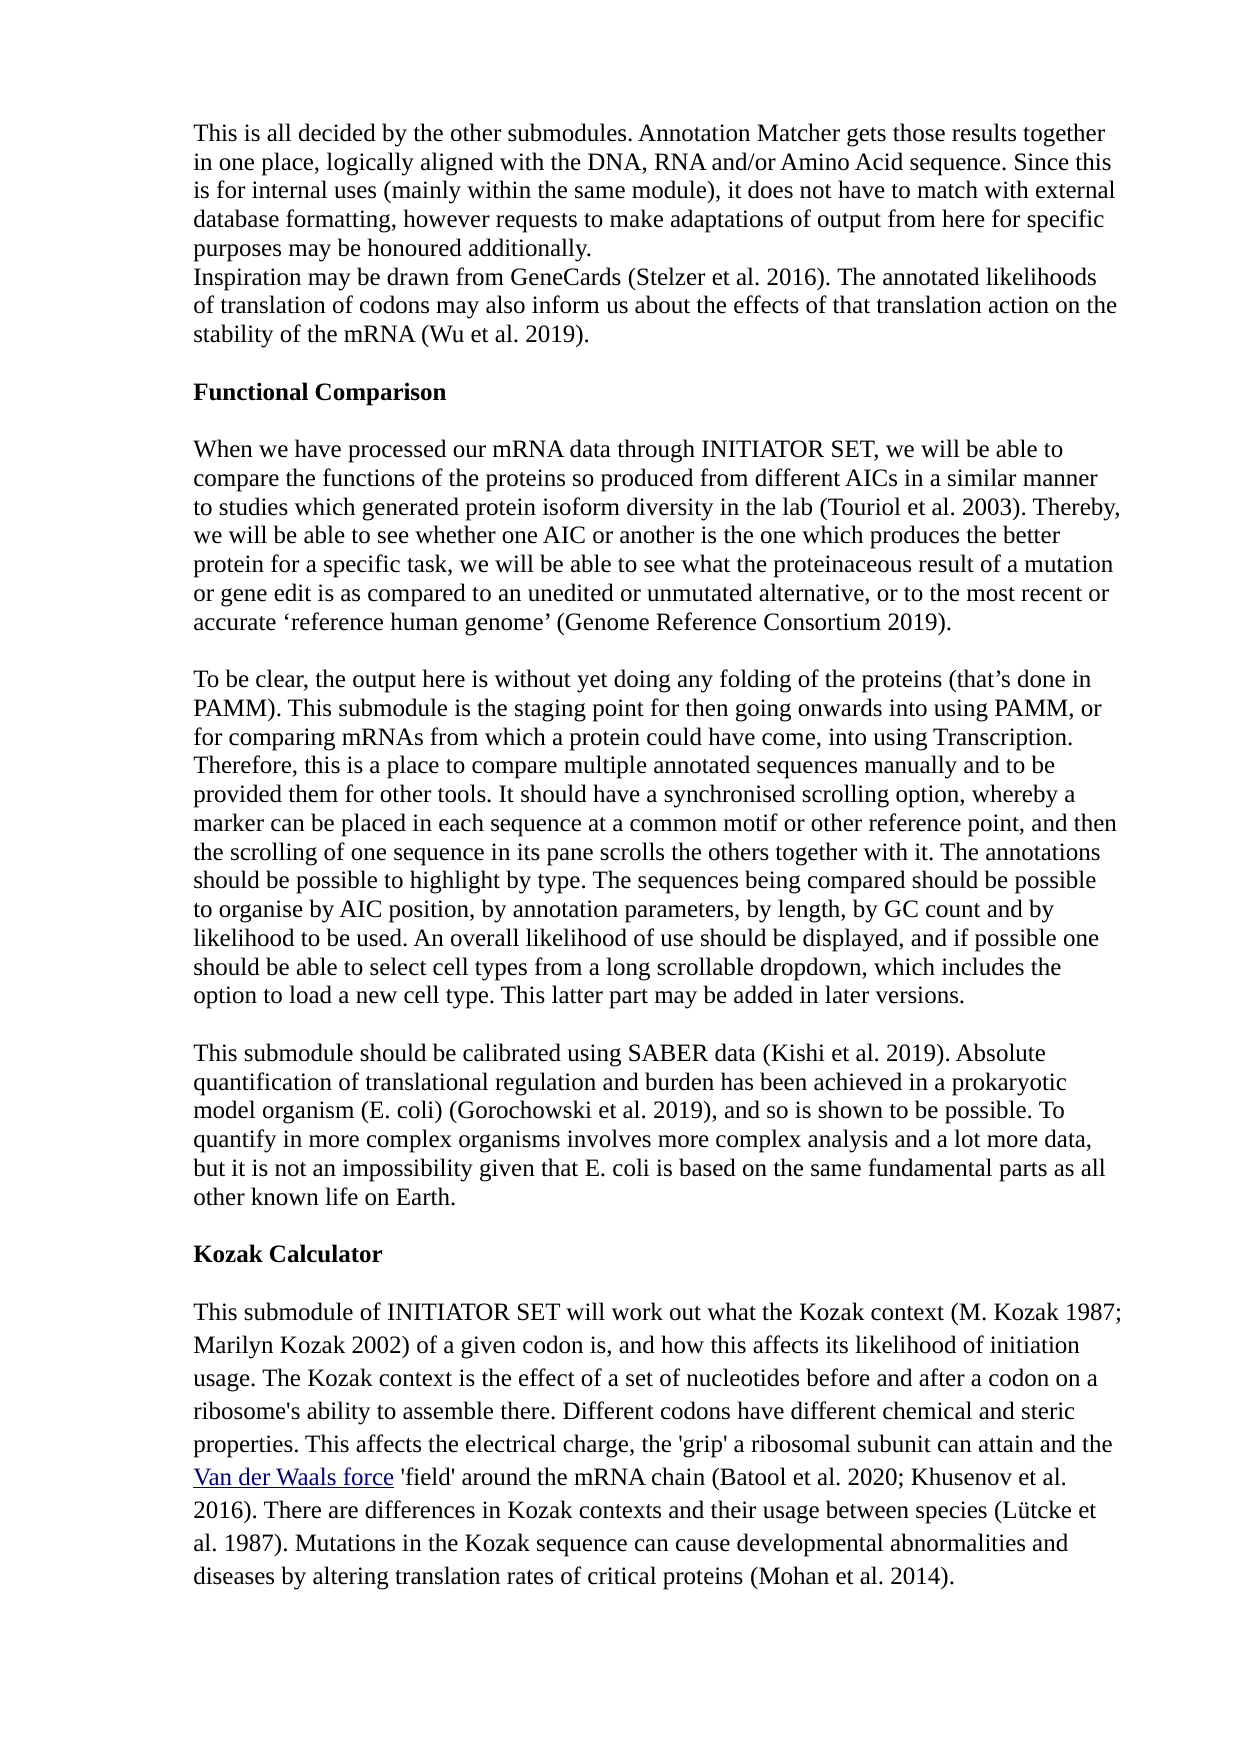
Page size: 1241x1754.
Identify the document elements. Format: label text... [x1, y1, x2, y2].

text This is all decided by the other submodules. Annotation Matcher gets those results together in one place, logically aligned with the DNA, RNA and/or Amino Acid sequence. Since this is for internal uses (mainly within the same module), it does not have to match with external database formatting, however requests to make adaptations of output from here for specific purposes may be honoured additionally. [193, 118, 1122, 262]
text This submodule of INITIATOR SET will work out what the Kozak context (M. Kozak 1987; Marilyn Kozak 2002) of a given codon is, and how this affects its likelihood of initiation usage. The Kozak context is the effect of a set of nucleotides before and after a codon on a ribosome's ability to assemble there. Different codons have different chemical and steric properties. This affects the electrical charge, the 'grip' a ribosomal subunit can attain and the Van der Waals force 'field' around the mRNA chain (Batool et al. 2020; Khusenov et al. 2016). There are differences in Kozak contexts and their usage between species (Lütcke et al. 1987). Mutations in the Kozak sequence can cause developmental abnormalities and diseases by altering translation rates of critical proteins (Mohan et al. 2014). [193, 1297, 1122, 1590]
text When we have processed our mRNA data through INITIATOR SET, we will be able to compare the functions of the proteins so produced from different AICs in a similar manner to studies which generated protein isoform diversity in the lab (Touriol et al. 2003). Thereby, we will be able to see whether one AIC or another is the one which produces the better protein for a specific task, we will be able to see what the proteinaceous result of a mutation or gene edit is as compared to an unedited or unmutated alternative, or to the most recent or accurate ‘reference human genome’ (Genome Reference Consortium 2019). [193, 406, 1122, 636]
text Kozak Calculator [193, 1211, 1122, 1297]
text Functional Comparison [193, 348, 1122, 406]
text Inspiration may be drawn from GeneCards (Stelzer et al. 2016). The annotated likelihoods of translation of codons may also inform us about the effects of that translation action on the stability of the mRNA (Wu et al. 2019). [193, 262, 1122, 348]
text To be clear, the output here is without yet doing any folding of the proteins (that’s done in PAMM). This submodule is the staging point for then going onwards into using PAMM, or for comparing mRNAs from which a protein could have come, into using Transcription. Therefore, this is a place to compare multiple annotated sequences manually and to be provided them for other tools. It should have a synchronised scrolling option, whereby a marker can be placed in each sequence at a common motif or other reference point, and then the scrolling of one sequence in its pane scrolls the others together with it. The annotations should be possible to highlight by type. The sequences being compared should be possible to organise by AIC position, by annotation parameters, by length, by GC count and by likelihood to be used. An overall likelihood of use should be displayed, and if possible one should be able to select cell types from a long scrollable dropdown, which includes the option to load a new cell type. This latter part may be added in later versions. This submodule should be calibrated using SABER data (Kishi et al. 2019). Absolute quantification of translational regulation and burden has been achieved in a prokaryotic model organism (E. coli) (Gorochowski et al. 2019), and so is shown to be possible. To quantify in more complex organisms involves more complex analysis and a lot more data, but it is not an impossibility given that E. coli is based on the same fundamental parts as all other known life on Earth. [193, 664, 1122, 1211]
